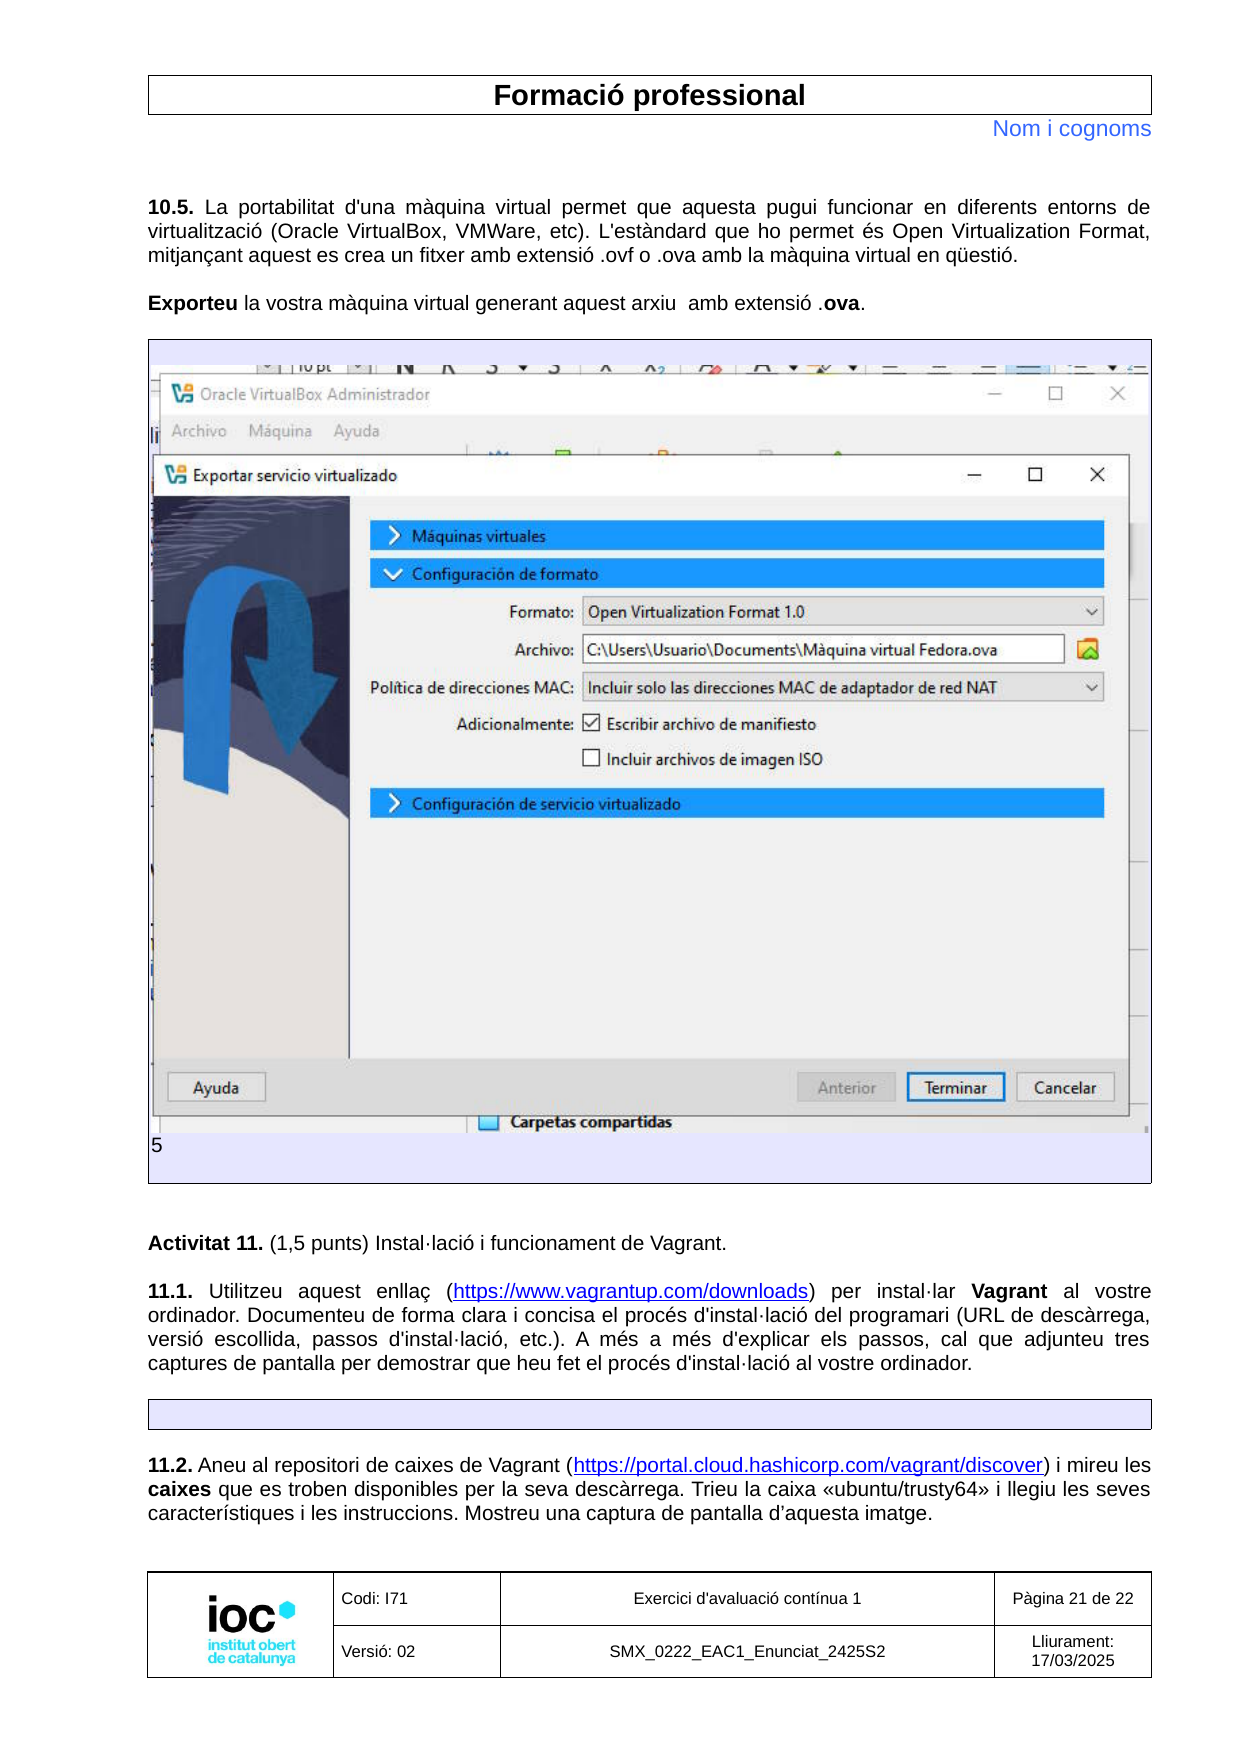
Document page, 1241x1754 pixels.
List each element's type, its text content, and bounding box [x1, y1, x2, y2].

text 11.2. Aneu al repositori de caixes de Vagrant (https://portal.cloud.hashicorp.com/vagrant/discover) i mireu les caixes que es troben disponibles per la seva descàrrega. Trieu la caixa «ubuntu/trusty64» i llegiu les seves característiques i les instruccions. Mostreu una captura de pantalla d’aquesta imatge. [148, 1453, 1151, 1525]
picture [195, 1581, 309, 1677]
text 10.5. La portabilitat d'una màquina virtual permet que aquesta pugui funcionar en diferents entorns de virtualització (Oracle VirtualBox, VMWare, etc). L'estàndard que ho permet és Open Virtualization Format, mitjançant aquest es crea un fitxer amb extensió .ovf o .ova amb la màquina virtual en qüestió. [148, 195, 1151, 267]
picture [150, 365, 1149, 1133]
text 11.1. Utilitzeu aquest enllaç (https://www.vagrantup.com/downloads) per instal·lar Vagrant al vostre ordinador. Documenteu de forma clara i concisa el procés d'instal·lació del programari (URL de descàrrega, versió escollida, passos d'instal·lació, etc.). A més a més d'explicar els passos, cal que adjunteu tres captures de pantalla per demostrar que heu fet el procés d'instal·lació al vostre ordinador. [148, 1279, 1151, 1375]
text Exporteu la vostra màquina virtual generant aquest arxiu amb extensió .ova. [148, 291, 1151, 315]
text 5 [149, 363, 1151, 1153]
text Activitat 11. (1,5 punts) Instal·lació i funcionament de Vagrant. [148, 1231, 1151, 1255]
